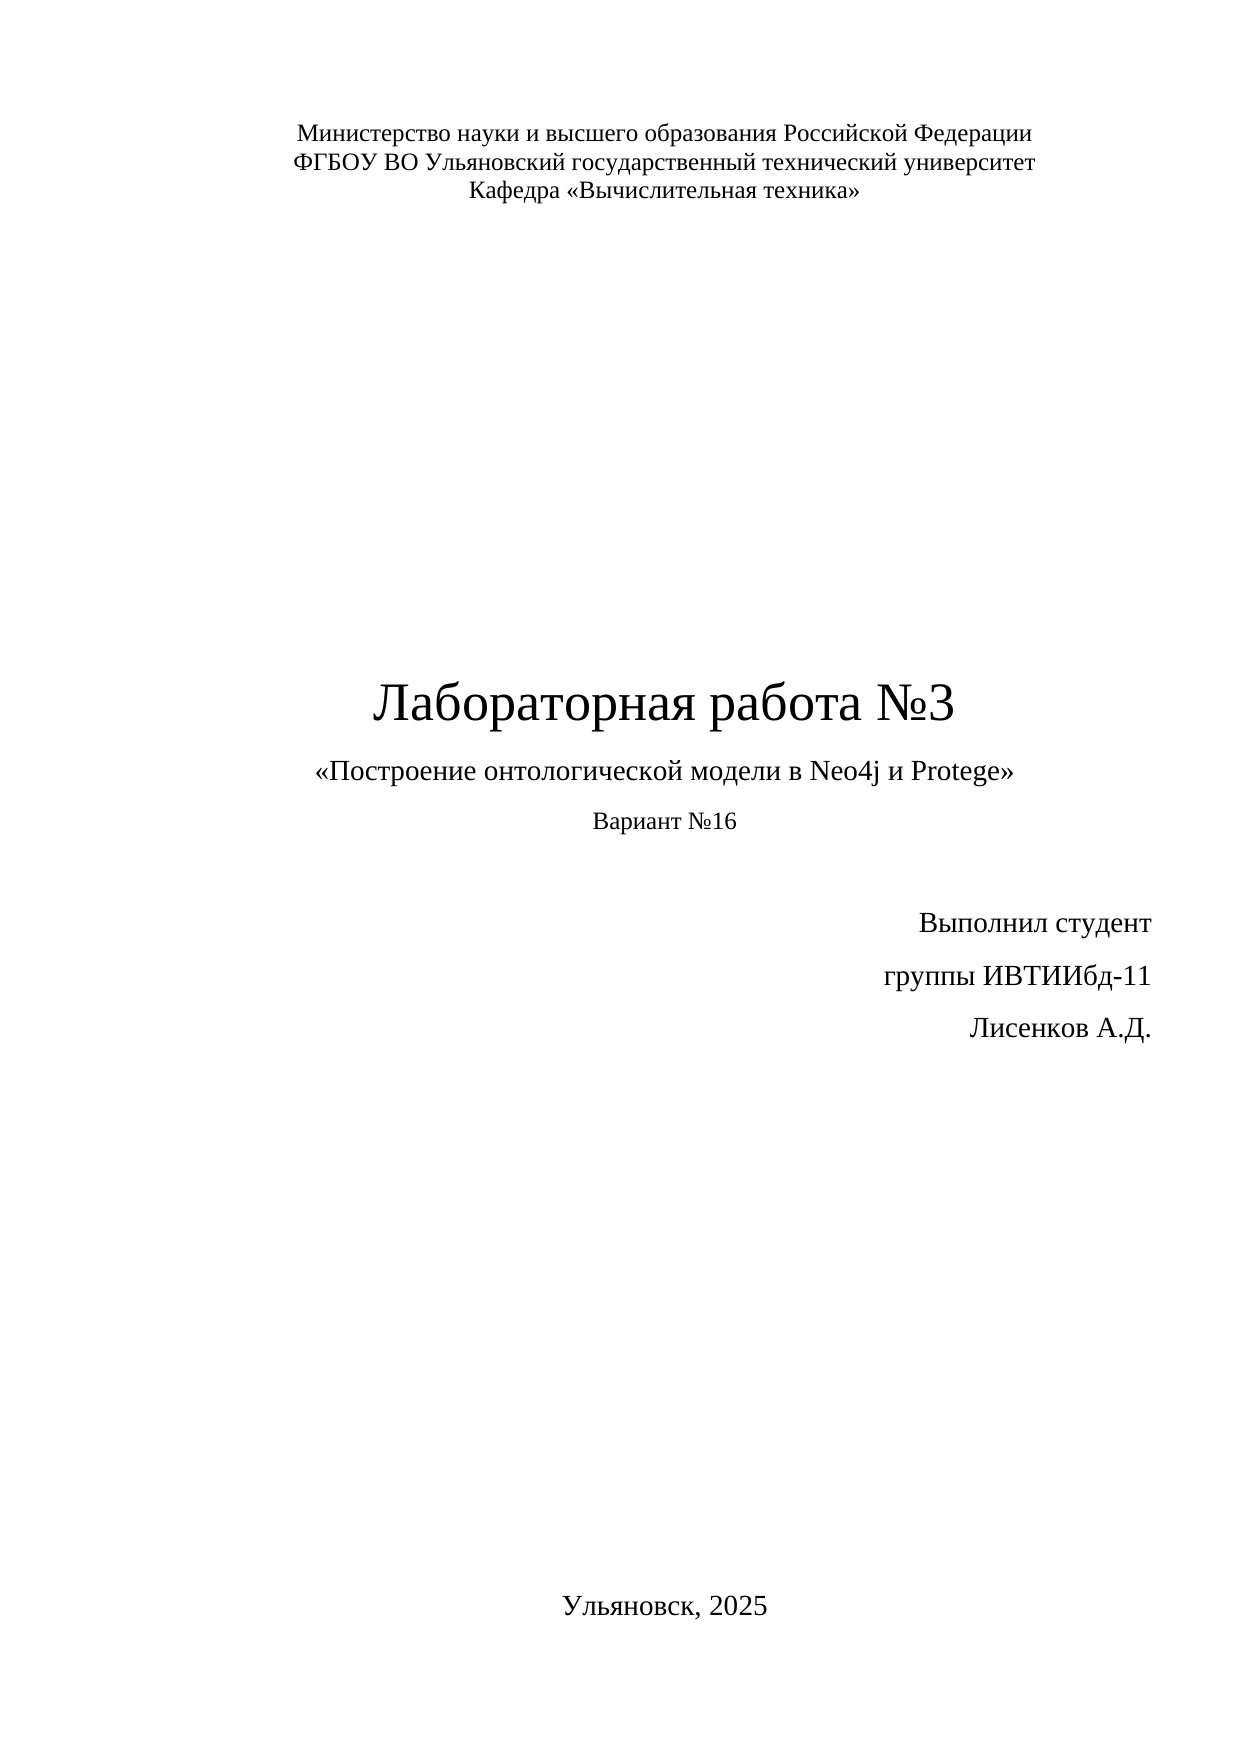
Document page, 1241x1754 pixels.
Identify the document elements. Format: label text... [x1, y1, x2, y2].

text «Построение онтологической модели в Neo4j и Protege» [177, 753, 1152, 787]
text Лисенков А.Д. [177, 1011, 1152, 1044]
text Вариант №16 [177, 806, 1152, 834]
text Кафедра «Вычислительная техника» [177, 176, 1152, 204]
text Ульяновск, 2025 [177, 1588, 1152, 1622]
text ФГБОУ ВО Ульяновский государственный технический университет [177, 147, 1152, 176]
text Выполнил студент [177, 906, 1152, 939]
text группы ИВТИИбд-11 [177, 958, 1152, 992]
text Министерство науки и высшего образования Российской Федерации [177, 118, 1152, 147]
text Лабораторная работа №3 [177, 670, 1152, 732]
